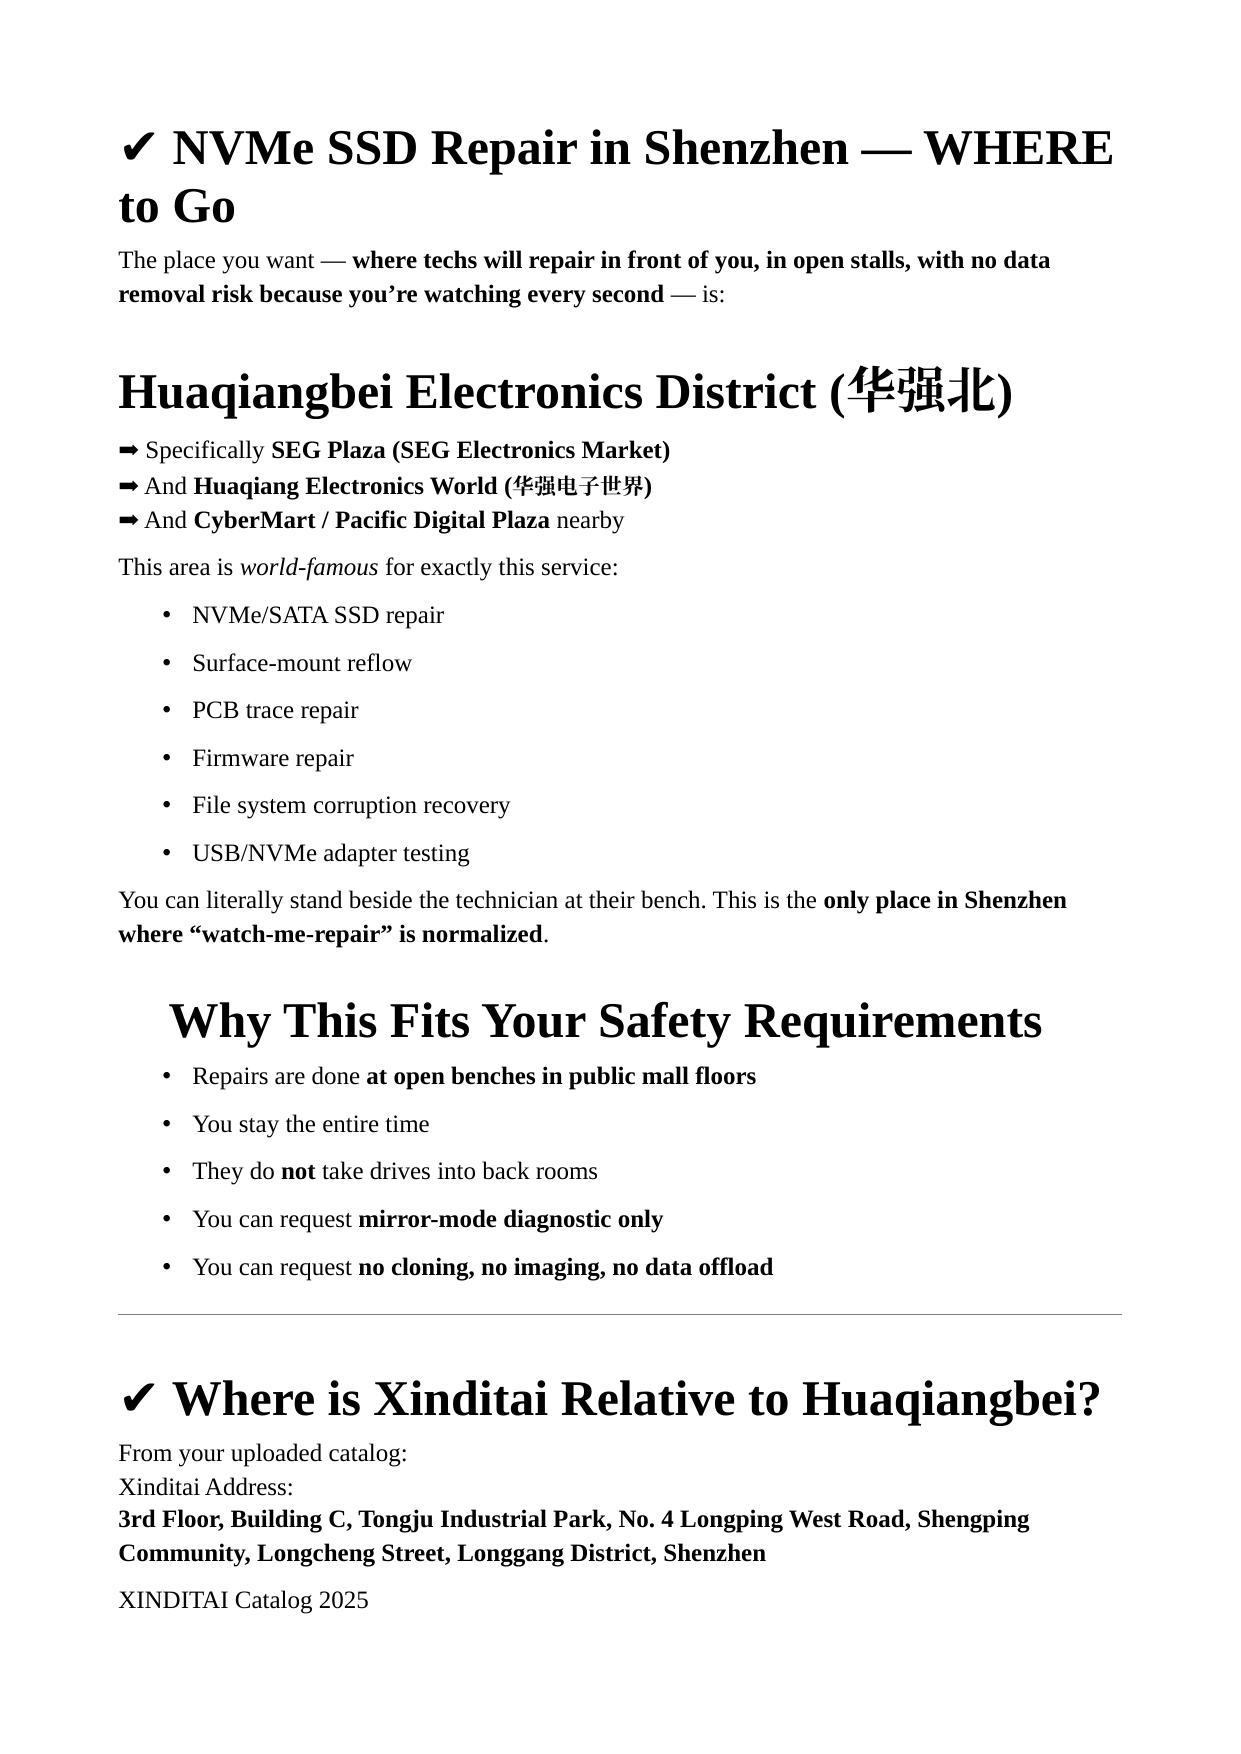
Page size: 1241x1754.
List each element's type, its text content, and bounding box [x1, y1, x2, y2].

text ➡ Specifically SEG Plaza (SEG Electronics Market) ➡ And Huaqiang Electronics World (华强电子世界) ➡ And CyberMart / Pacific Digital Plaza nearby [118, 436, 1122, 533]
list You stay the entire time [162, 1109, 1122, 1138]
text This area is world-famous for exactly this service: [118, 552, 1122, 581]
text XINDITAI Catalog 2025 [118, 1585, 1122, 1614]
text You can literally stand beside the technician at their bench. This is the only place in Shenzhen where “watch-me-repair” is normalized. [118, 886, 1122, 947]
subtitle ✔ Where is Xinditai Relative to Huaqiangbei? [118, 1368, 1122, 1426]
subtitle Huaqiangbei Electronics District (华强北) [118, 351, 1122, 423]
list Repairs are done at open benches in public mall floors [162, 1061, 1122, 1090]
list You can request mirror-mode diagnostic only [162, 1204, 1122, 1233]
list You can request no cloning, no imaging, no data offload [162, 1252, 1122, 1280]
text From your uploaded catalog: Xinditai Address: 3rd Floor, Building C, Tongju Industrial Park, No. 4 Longping West Road, Shengping Community, Longcheng Street, Longgang District, Shenzhen [118, 1438, 1122, 1566]
list They do not take drives into back rooms [162, 1156, 1122, 1185]
list NVMe/SATA SSD repair [162, 600, 1122, 629]
list USB/NVMe adapter testing [162, 838, 1122, 867]
list Surface-mount reflow [162, 648, 1122, 676]
list File system corruption recovery [162, 790, 1122, 819]
subtitle ✔ NVMe SSD Repair in Shenzhen — WHERE to Go [118, 118, 1122, 233]
text The place you want — where techs will repair in front of you, in open stalls, with no data removal risk because you’re watching every second — is: [118, 246, 1122, 307]
subtitle 🧠 Why This Fits Your Safety Requirements [118, 991, 1122, 1049]
list PCB trace repair [162, 695, 1122, 724]
list Firmware repair [162, 743, 1122, 772]
